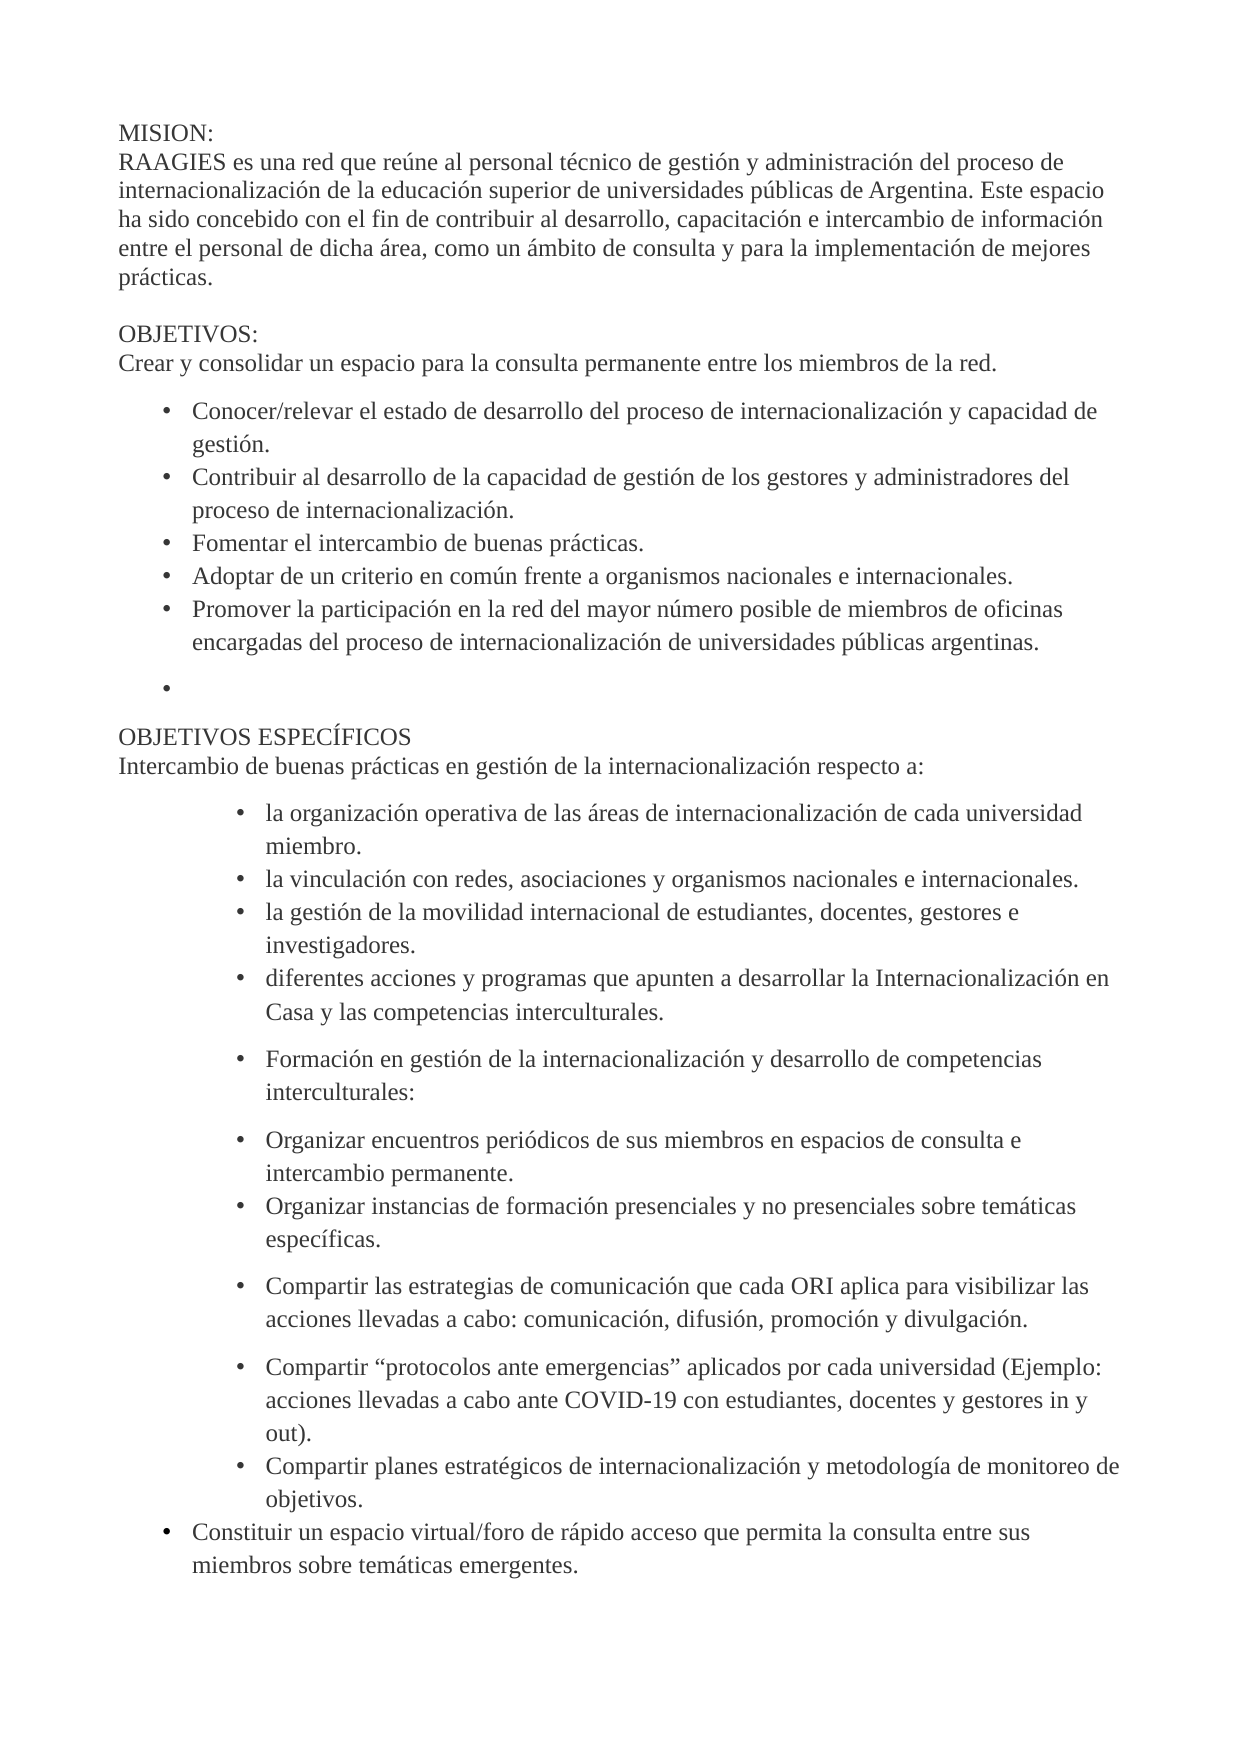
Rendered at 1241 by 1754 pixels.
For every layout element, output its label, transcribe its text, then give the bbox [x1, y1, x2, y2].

text MISION: [118, 118, 1122, 147]
list Adoptar de un criterio en común frente a organismos nacionales e internacionales. [162, 561, 1122, 589]
list Organizar instancias de formación presenciales y no presenciales sobre temáticas específicas. [236, 1191, 1122, 1253]
list Promover la participación en la red del mayor número posible de miembros de oficinas encargadas del proceso de internacionalización de universidades públicas argentinas. [162, 594, 1122, 656]
list la gestión de la movilidad internacional de estudiantes, docentes, gestores e investigadores. [236, 897, 1122, 959]
list Formación en gestión de la internacionalización y desarrollo de competencias interculturales: [236, 1044, 1122, 1106]
text OBJETIVOS ESPECÍFICOS [118, 722, 1122, 751]
list Compartir “protocolos ante emergencias” aplicados por cada universidad (Ejemplo: acciones llevadas a cabo ante COVID-19 con estudiantes, docentes y gestores in y out). [236, 1352, 1122, 1447]
list Compartir planes estratégicos de internacionalización y metodología de monitoreo de objetivos. [236, 1451, 1122, 1513]
list Contribuir al desarrollo de la capacidad de gestión de los gestores y administradores del proceso de internacionalización. [162, 462, 1122, 523]
text Intercambio de buenas prácticas en gestión de la internacionalización respecto a: [118, 751, 1122, 779]
text Crear y consolidar un espacio para la consulta permanente entre los miembros de la red. [118, 348, 1122, 377]
list diferentes acciones y programas que apunten a desarrollar la Internacionalización en Casa y las competencias interculturales. [236, 963, 1122, 1025]
list Compartir las estrategias de comunicación que cada ORI aplica para visibilizar las acciones llevadas a cabo: comunicación, difusión, promoción y divulgación. [236, 1271, 1122, 1333]
list Constituir un espacio virtual/foro de rápido acceso que permita la consulta entre sus miembros sobre temáticas emergentes. [162, 1517, 1122, 1579]
list Fomentar el intercambio de buenas prácticas. [162, 528, 1122, 557]
text RAAGIES es una red que reúne al personal técnico de gestión y administración del proceso de internacionalización de la educación superior de universidades públicas de Argentina. Este espacio ha sido concebido con el fin de contribuir al desarrollo, capacitación e intercambio de información entre el personal de dicha área, como un ámbito de consulta y para la implementación de mejores prácticas. [118, 147, 1122, 291]
list la vinculación con redes, asociaciones y organismos nacionales e internacionales. [236, 864, 1122, 893]
text OBJETIVOS: [118, 319, 1122, 348]
list Organizar encuentros periódicos de sus miembros en espacios de consulta e intercambio permanente. [236, 1125, 1122, 1187]
list la organización operativa de las áreas de internacionalización de cada universidad miembro. [236, 798, 1122, 860]
list Conocer/relevar el estado de desarrollo del proceso de internacionalización y capacidad de gestión. [162, 396, 1122, 457]
